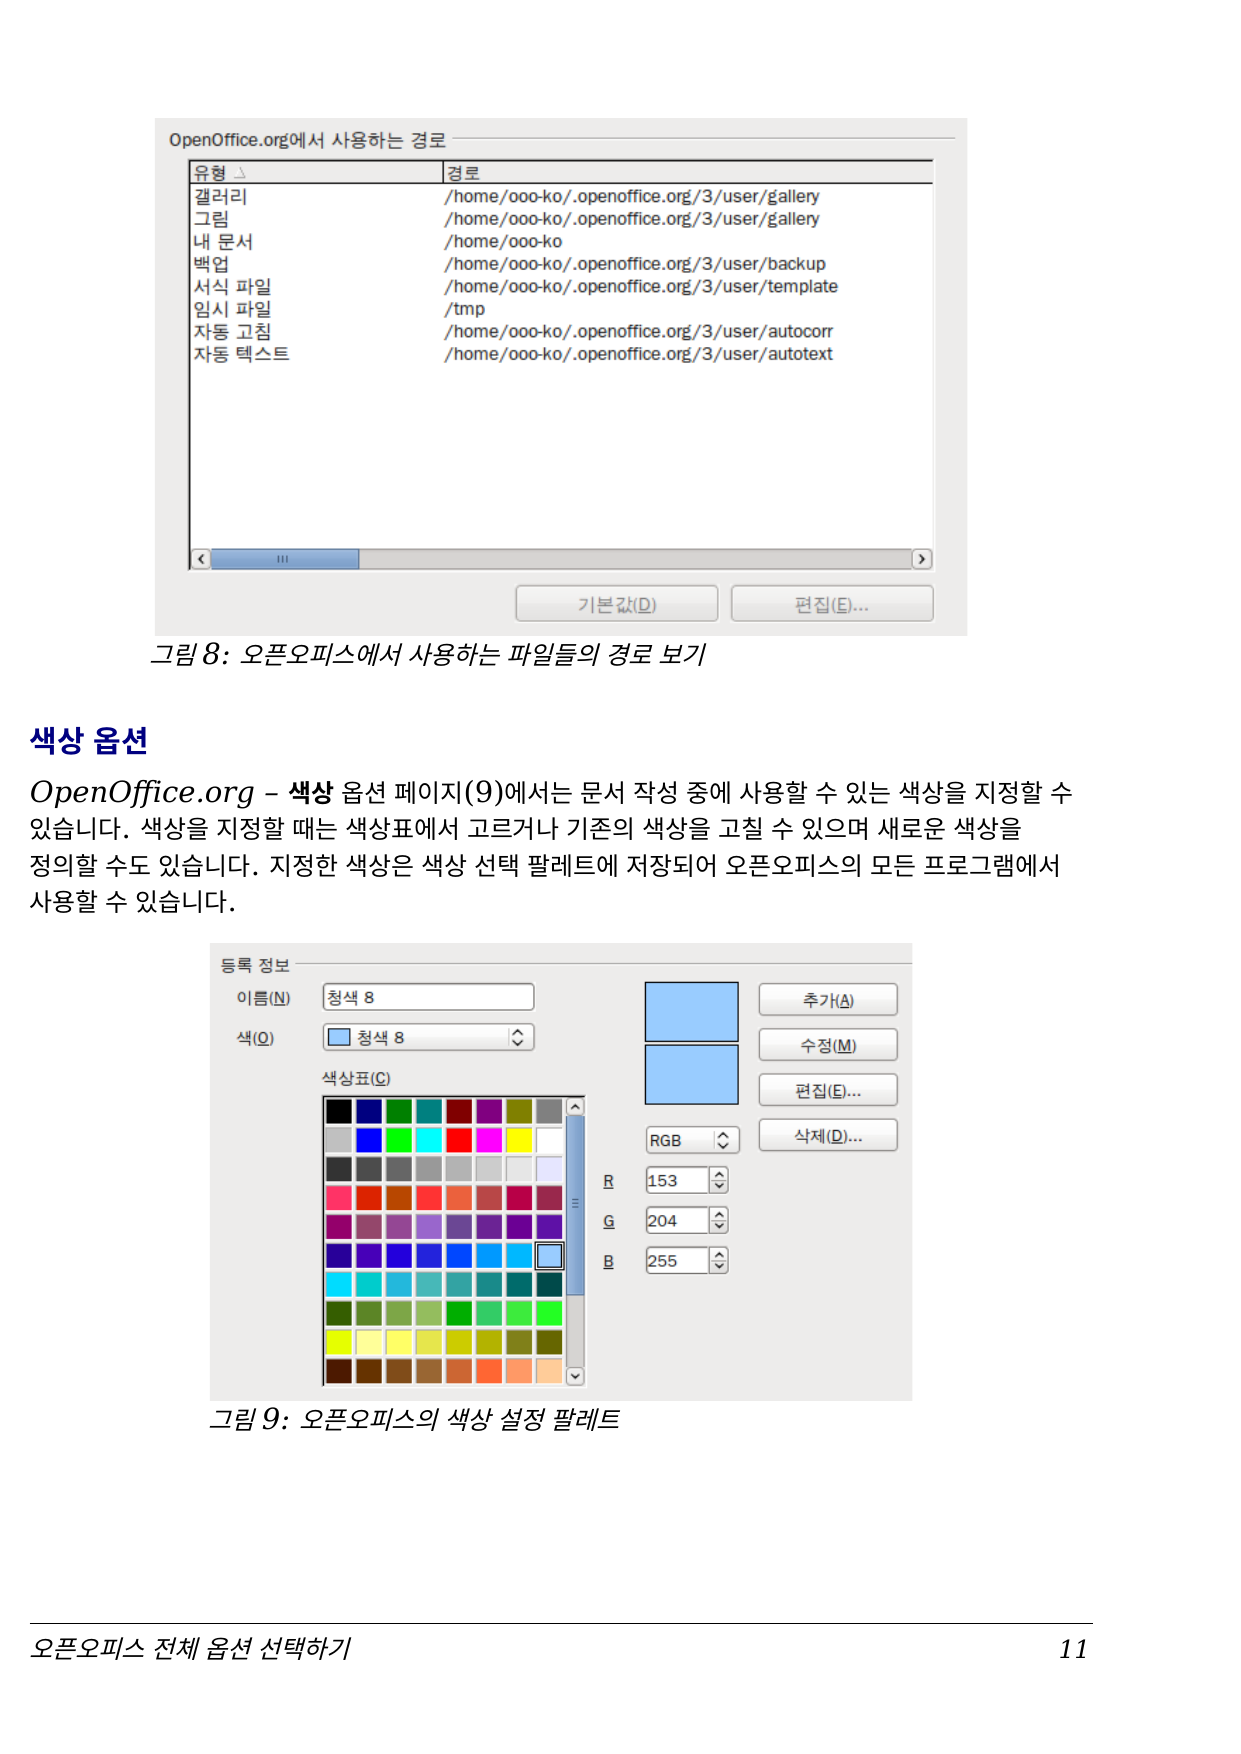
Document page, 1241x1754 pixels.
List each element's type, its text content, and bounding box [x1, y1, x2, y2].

text 그림 8: 오픈오피스에서 사용하는 파일들의 경로 보기 [149, 118, 973, 672]
picture [154, 118, 968, 636]
text OpenOffice.org – 색상 옵션 페이지(그림 9)에서는 문서 작성 중에 사용할 수 있는 색상을 지정할 수 있습니다. 색상을 지정할 때는 색상표에서 고르거나 기존의 색상을 고칠 수 있으며 새로운 색상을 정의할 수도 있습니다. 지정한 색상은 색상 선택 팔레트에 저장되어 오픈오피스의 모든 프로그램에서 사용할 수 있습니다. [29, 774, 1093, 919]
text 그림 9: 오픈오피스의 색상 설정 팔레트 [209, 1401, 913, 1436]
picture [209, 943, 913, 1401]
subtitle 색상 옵션 [29, 718, 1093, 761]
